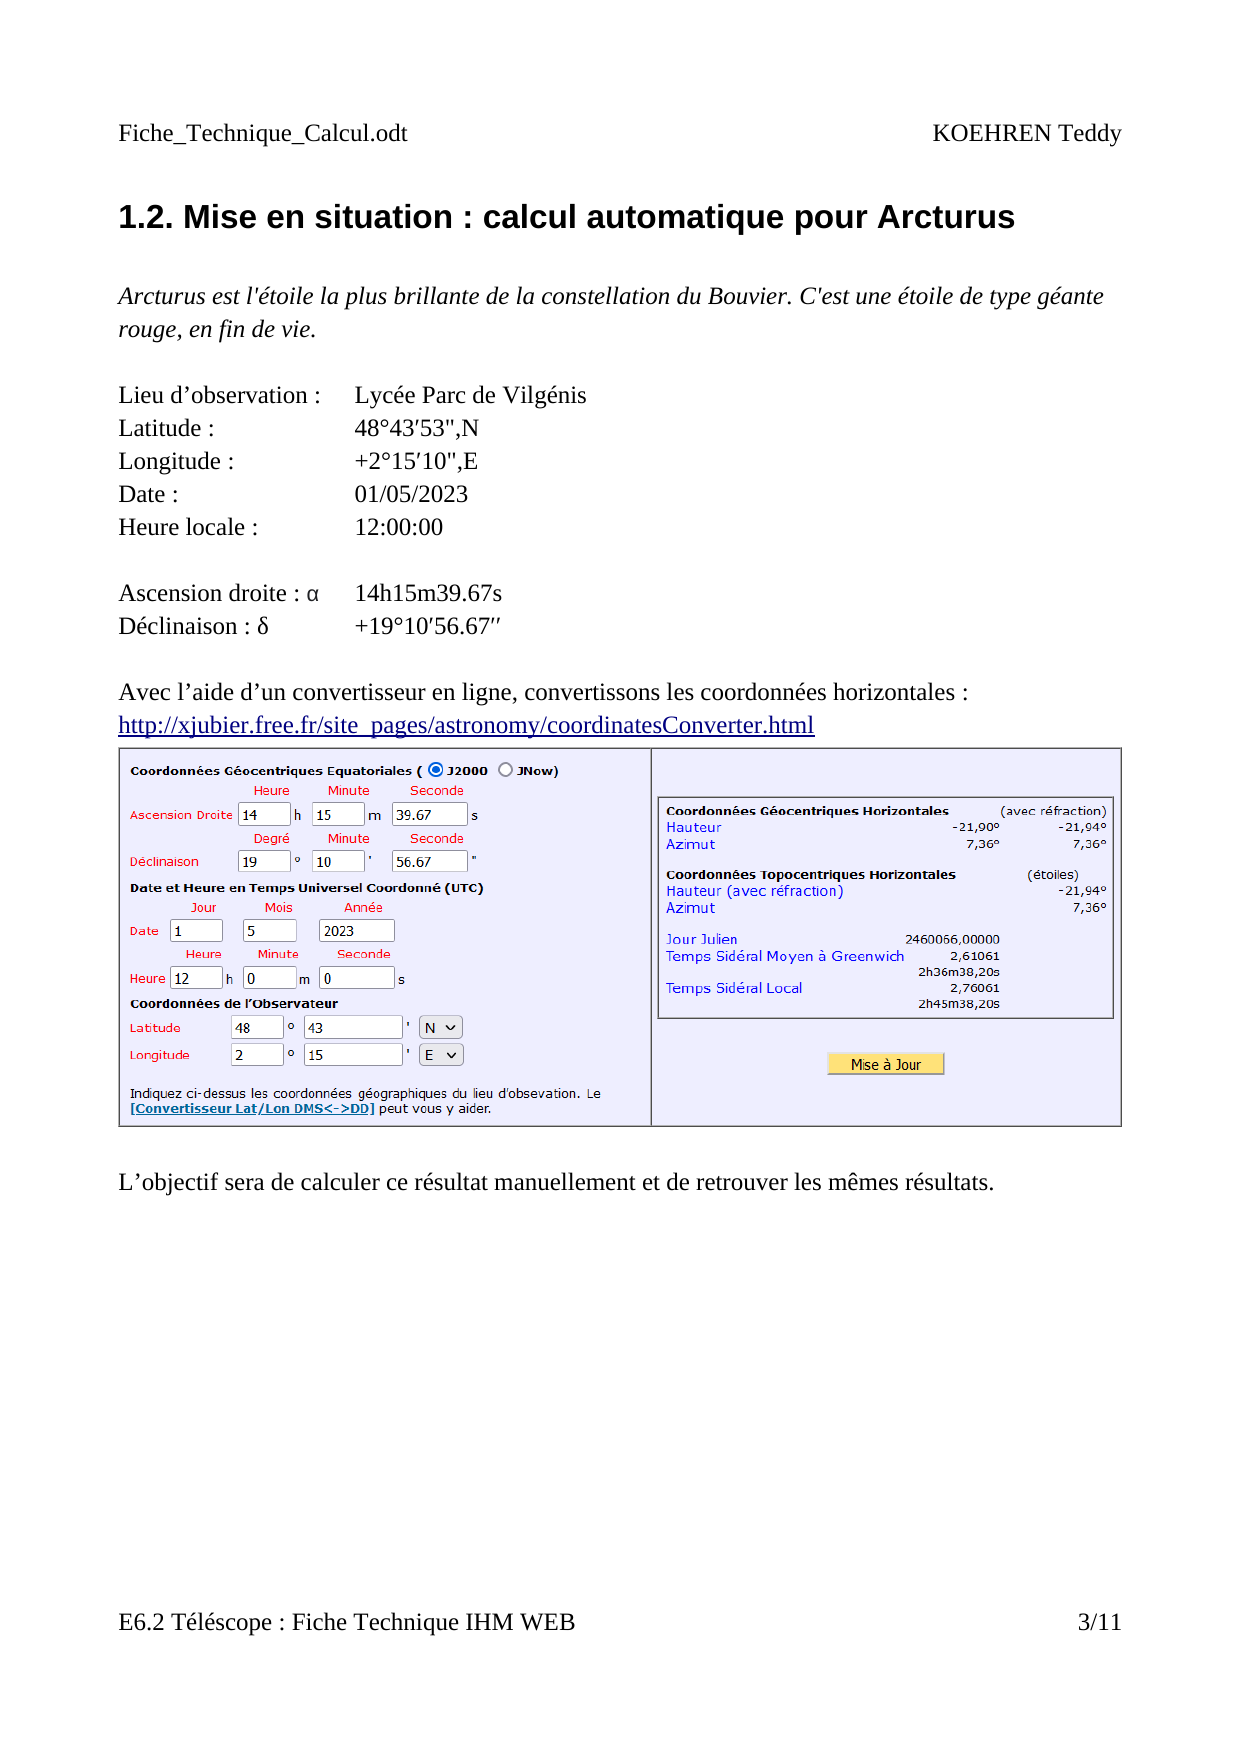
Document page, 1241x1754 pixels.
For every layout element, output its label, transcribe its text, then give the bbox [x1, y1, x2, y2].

text Ascension droite : α 14h15m39.67s [118, 578, 1122, 607]
subtitle 1.2. Mise en situation : calcul automatique pour Arcturus [118, 197, 1122, 236]
text Longitude : +2°15′10",E [118, 446, 1122, 475]
text Déclinaison : δ +19°10′56.67′′ [118, 611, 1122, 640]
picture [118, 743, 1123, 1130]
text Latitude : 48°43′53",N [118, 413, 1122, 442]
text L’objectif sera de calculer ce résultat manuellement et de retrouver les mêmes résultats. [118, 1167, 1122, 1195]
text Avec l’aide d’un convertisseur en ligne, convertissons les coordonnées horizontales : [118, 677, 1122, 706]
text Heure locale : 12:00:00 [118, 512, 1122, 541]
text Arcturus est l'étoile la plus brillante de la constellation du Bouvier. C'est une étoile de type géante rouge, en fin de vie. [118, 281, 1122, 343]
text http://xjubier.free.fr/site_pages/astronomy/coordinatesConverter.html [118, 710, 1122, 739]
text Lieu d’observation : Lycée Parc de Vilgénis [118, 380, 1122, 409]
text Date : 01/05/2023 [118, 479, 1122, 508]
